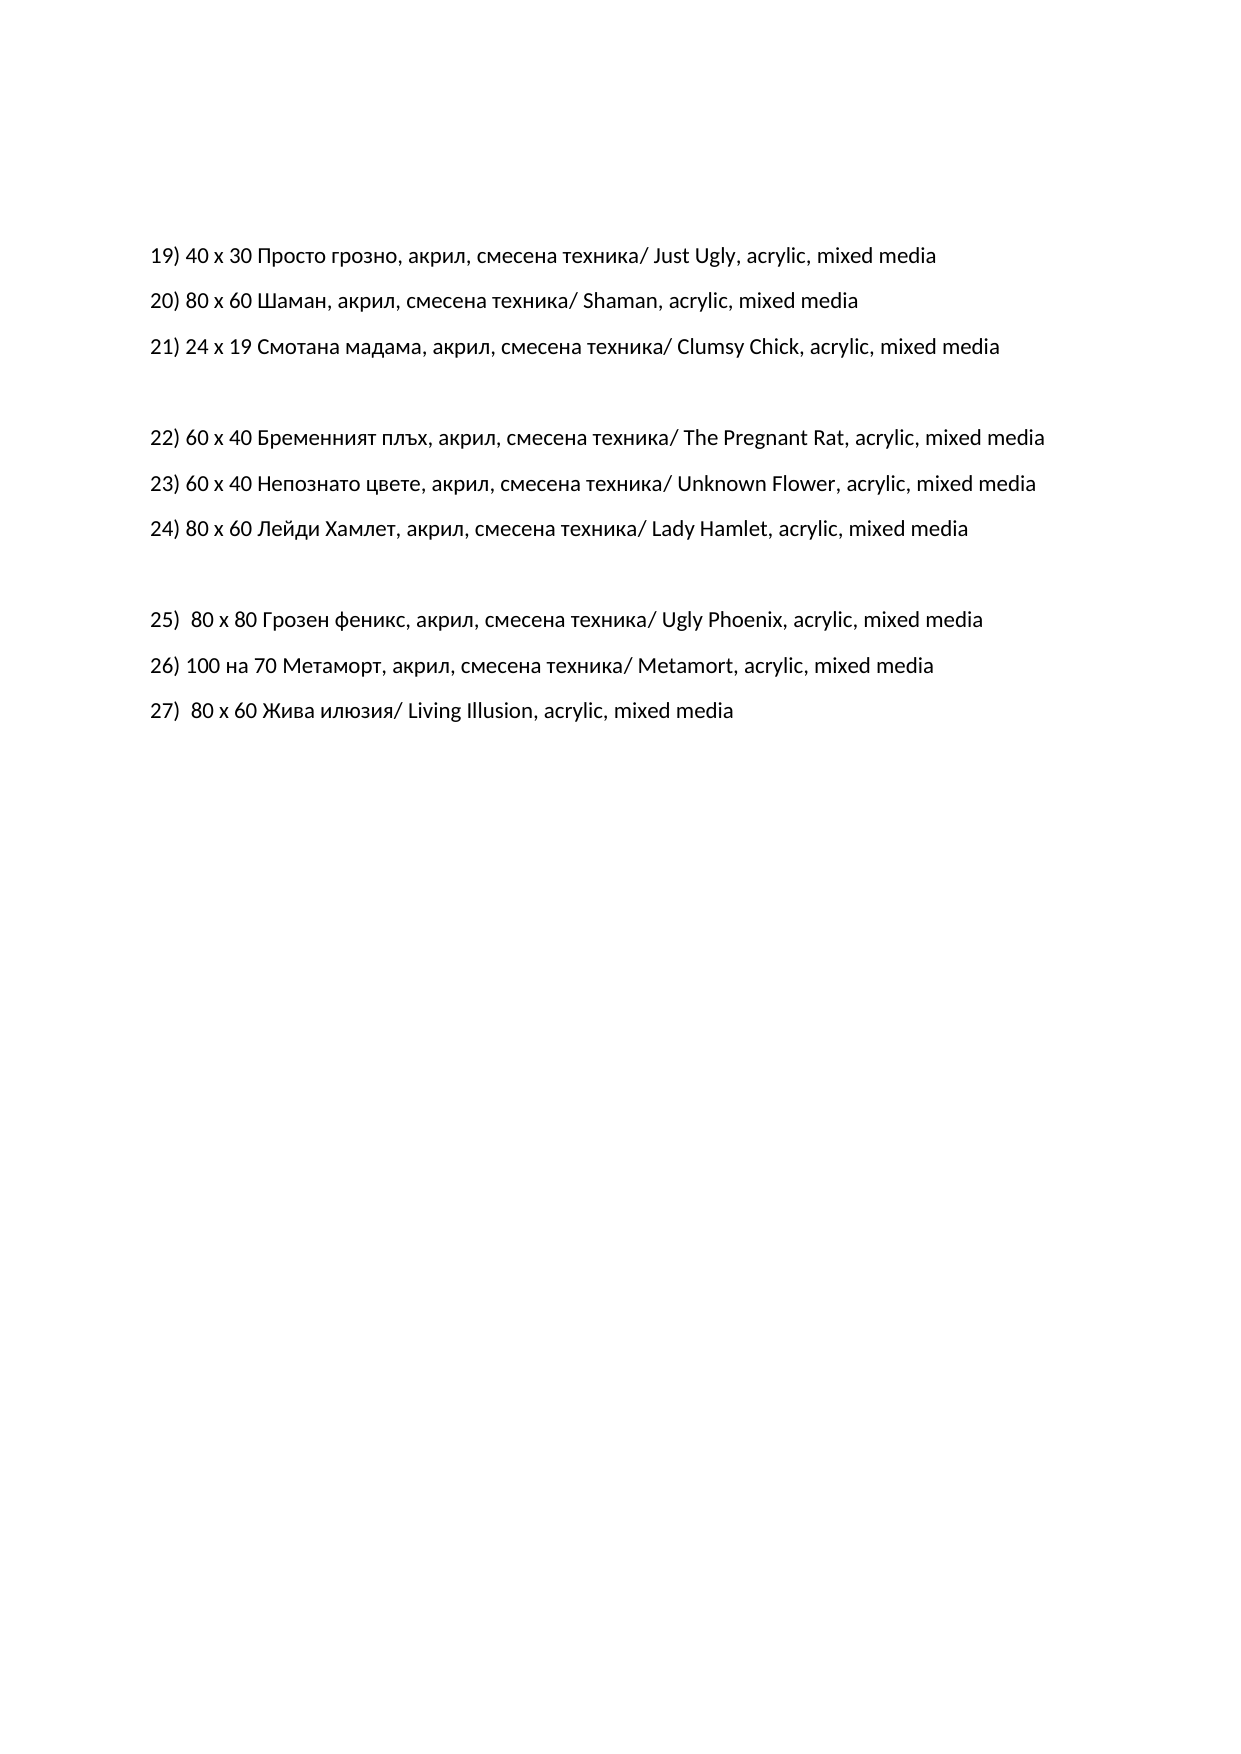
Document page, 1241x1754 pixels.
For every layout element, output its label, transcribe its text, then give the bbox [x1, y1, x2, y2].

text 24) 80 х 60 Лейди Хамлет, акрил, смесена техника/ Lady Hamlet, acrylic, mixed media [150, 514, 1090, 542]
text 23) 60 х 40 Непознато цвете, акрил, смесена техника/ Unknown Flower, acrylic, mixed media [150, 469, 1090, 497]
text 27) 80 х 60 Жива илюзия/ Living Illusion, acrylic, mixed media [150, 696, 1090, 724]
text 21) 24 х 19 Смотана мадама, акрил, смесена техника/ Clumsy Chick, acrylic, mixed media [150, 332, 1090, 360]
text 20) 80 х 60 Шаман, акрил, смесена техника/ Shaman, acrylic, mixed media [150, 287, 1090, 314]
text 25) 80 х 80 Грозен феникс, акрил, смесена техника/ Ugly Phoenix, acrylic, mixed media [150, 605, 1090, 633]
text 19) 40 х 30 Просто грозно, акрил, смесена техника/ Just Ugly, acrylic, mixed media [150, 241, 1090, 269]
text 26) 100 на 70 Метаморт, акрил, смесена техника/ Metamort, acrylic, mixed media [150, 651, 1090, 679]
text 22) 60 х 40 Бременният плъх, акрил, смесена техника/ The Pregnant Rat, acrylic, mixed media [150, 423, 1090, 451]
